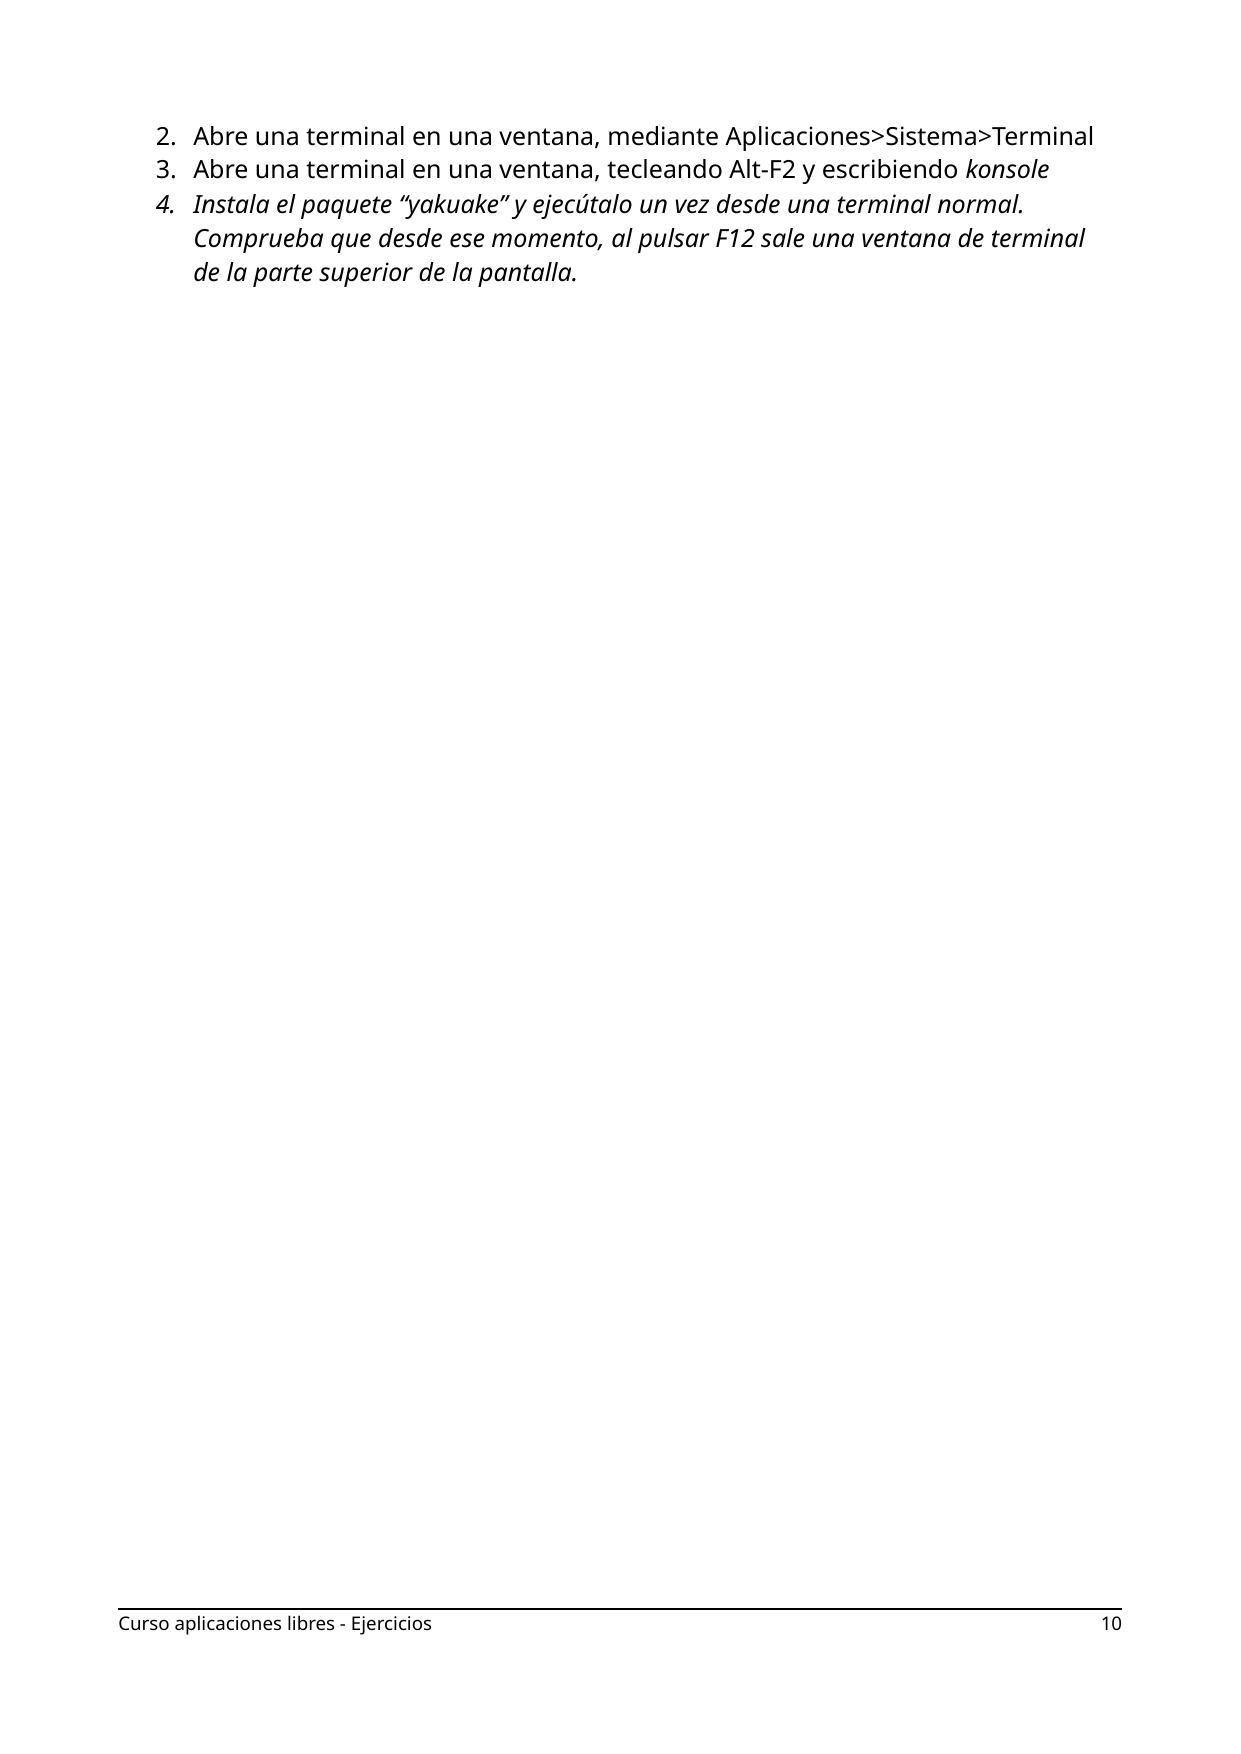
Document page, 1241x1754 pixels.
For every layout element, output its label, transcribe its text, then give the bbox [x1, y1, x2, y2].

list Instala el paquete “yakuake” y ejecútalo un vez desde una terminal normal. Comprueba que desde ese momento, al pulsar F12 sale una ventana de terminal de la parte superior de la pantalla. [156, 186, 1122, 288]
list Abre una terminal en una ventana, mediante Aplicaciones>Sistema>Terminal [156, 118, 1122, 152]
list Abre una terminal en una ventana, tecleando Alt-F2 y escribiendo konsole [156, 152, 1122, 186]
